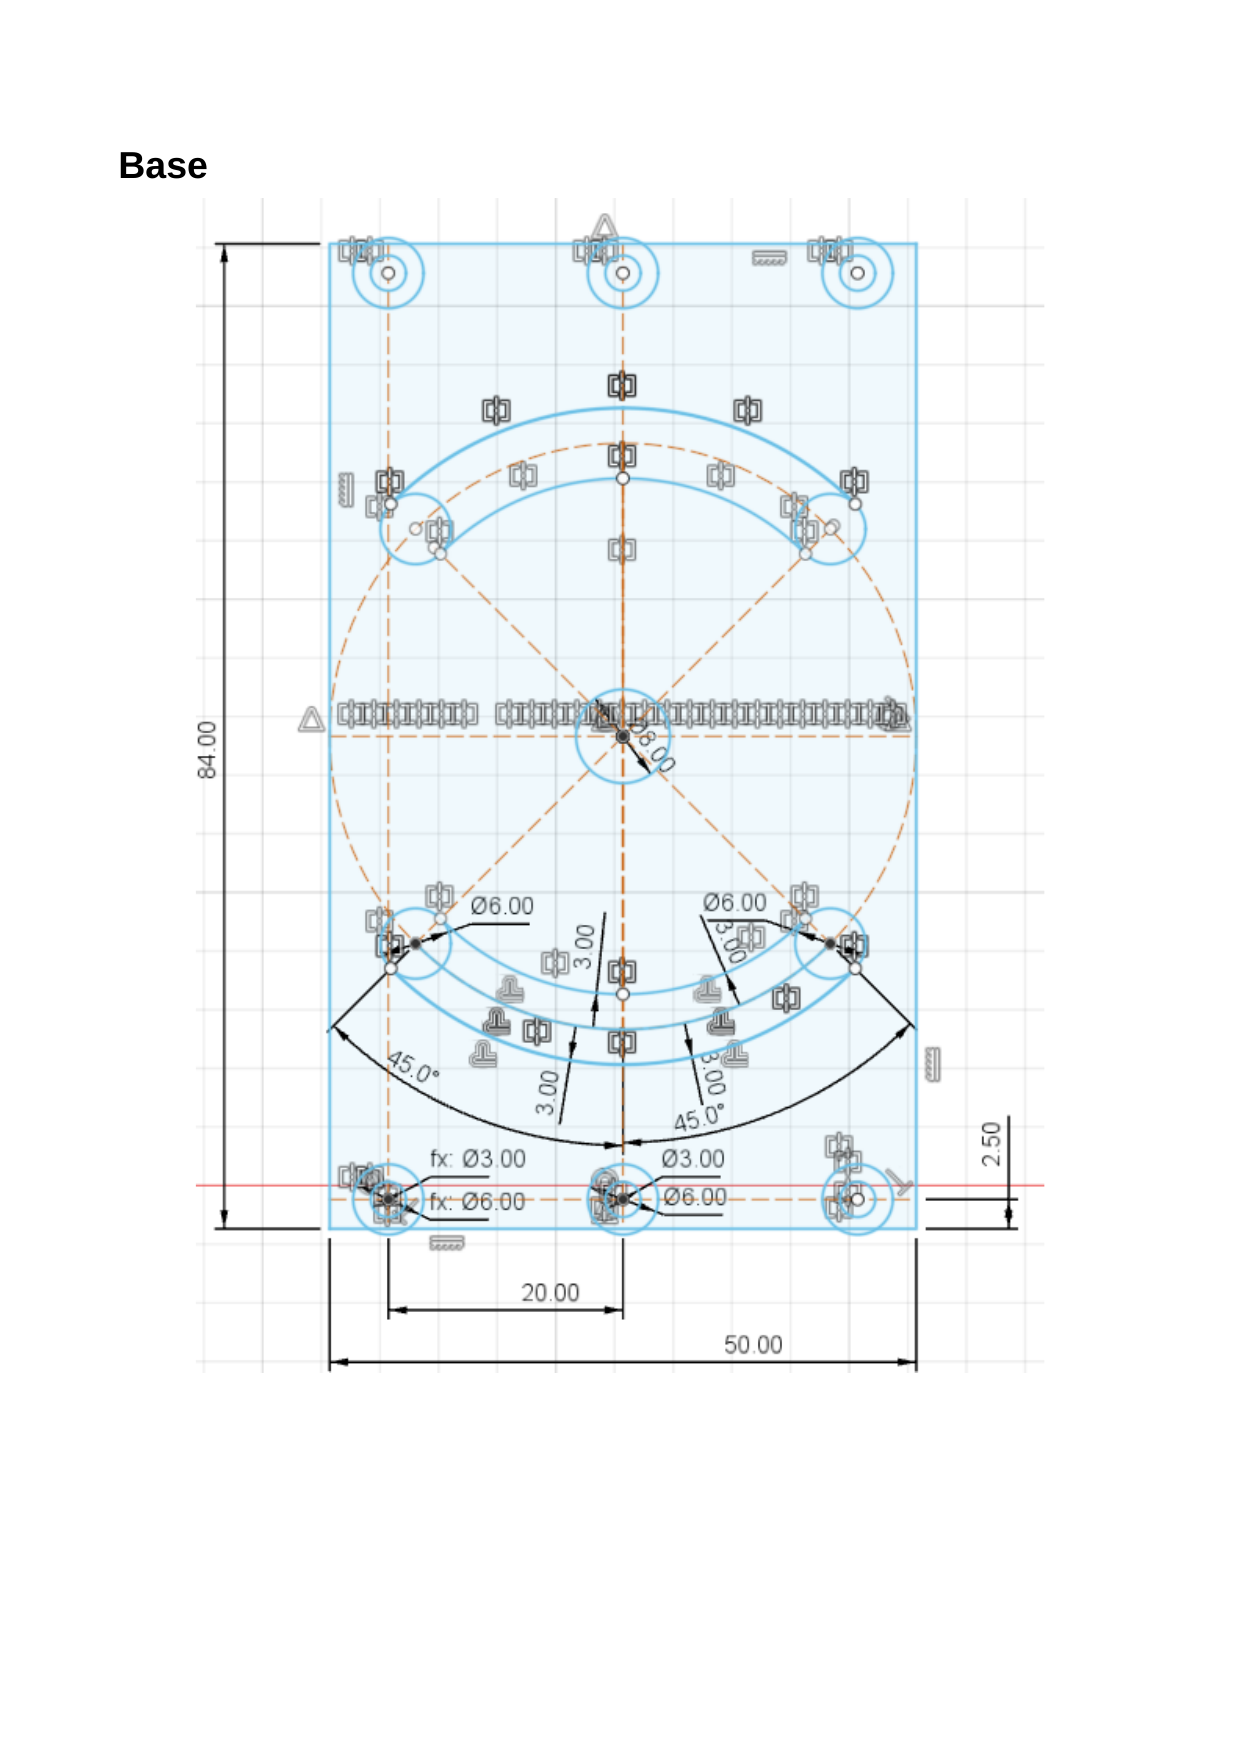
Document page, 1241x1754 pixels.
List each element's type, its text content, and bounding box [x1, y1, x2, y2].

subtitle Base [118, 143, 1122, 186]
picture [195, 198, 1045, 1373]
